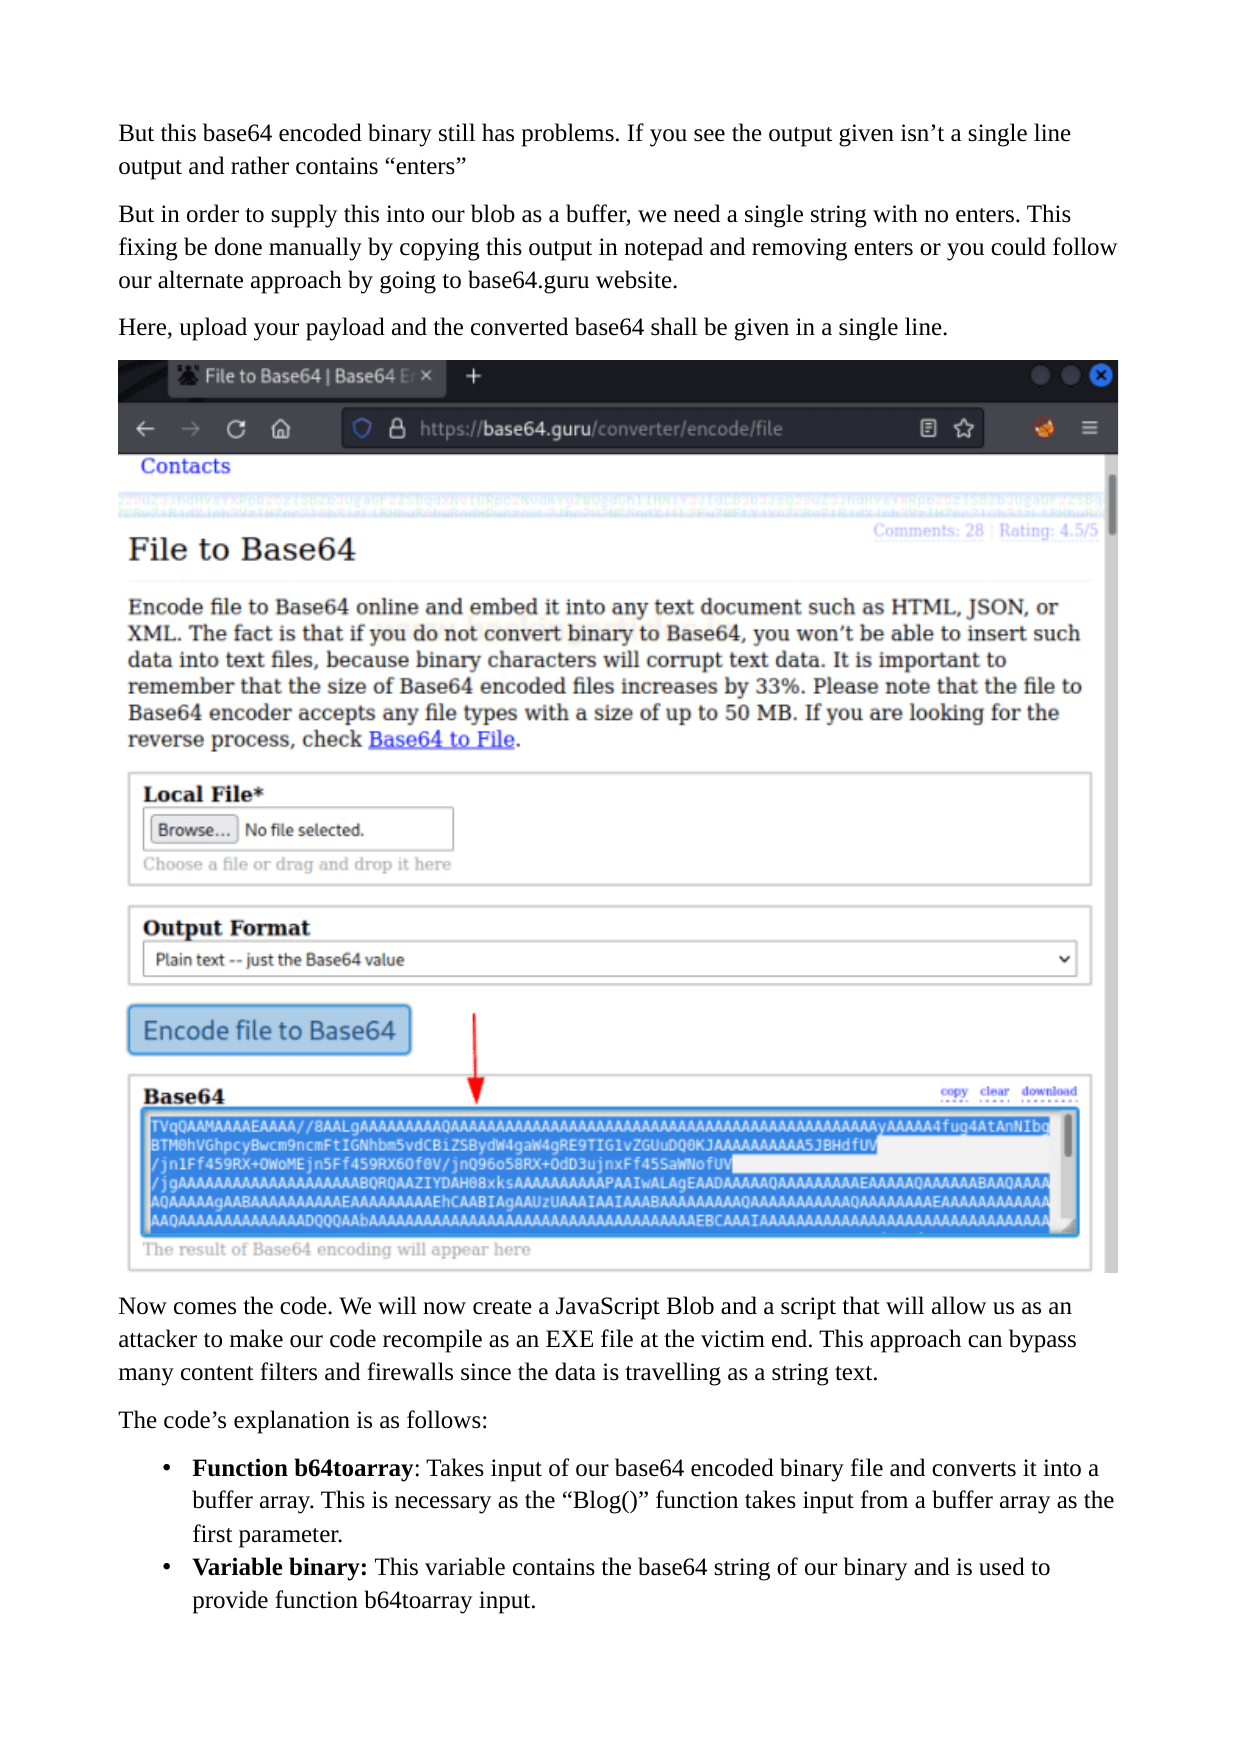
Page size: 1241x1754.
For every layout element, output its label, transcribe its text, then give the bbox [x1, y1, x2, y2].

picture [118, 360, 1119, 1273]
text The code’s explanation is as follows: [118, 1405, 1122, 1434]
text Here, upload your payload and the converted base64 shall be given in a single line. [118, 312, 1122, 341]
text But in order to supply this into our blob as a buffer, we need a single string with no enters. This fixing be done manually by copying this output in notepad and removing enters or you could follow our alternate approach by going to base64.guru website. [118, 199, 1122, 293]
list Variable binary: This variable contains the base64 string of our binary and is used to provide function b64toarray input. [162, 1552, 1122, 1613]
text Now comes the code. We will now create a JavaScript Blob and a script that will allow us as an attacker to make our code recompile as an EXE file at the victim end. This approach can bypass many content filters and firewalls since the data is travelling as a string text. [118, 1291, 1122, 1386]
list Function b64toarray: Takes input of our base64 encoded binary file and converts it into a buffer array. This is necessary as the “Blog()” function takes input from a buffer array as the first parameter. [162, 1453, 1122, 1547]
text But this base64 encoded binary still has problems. If you see the output given isn’t a single line output and rather contains “enters” [118, 118, 1122, 180]
